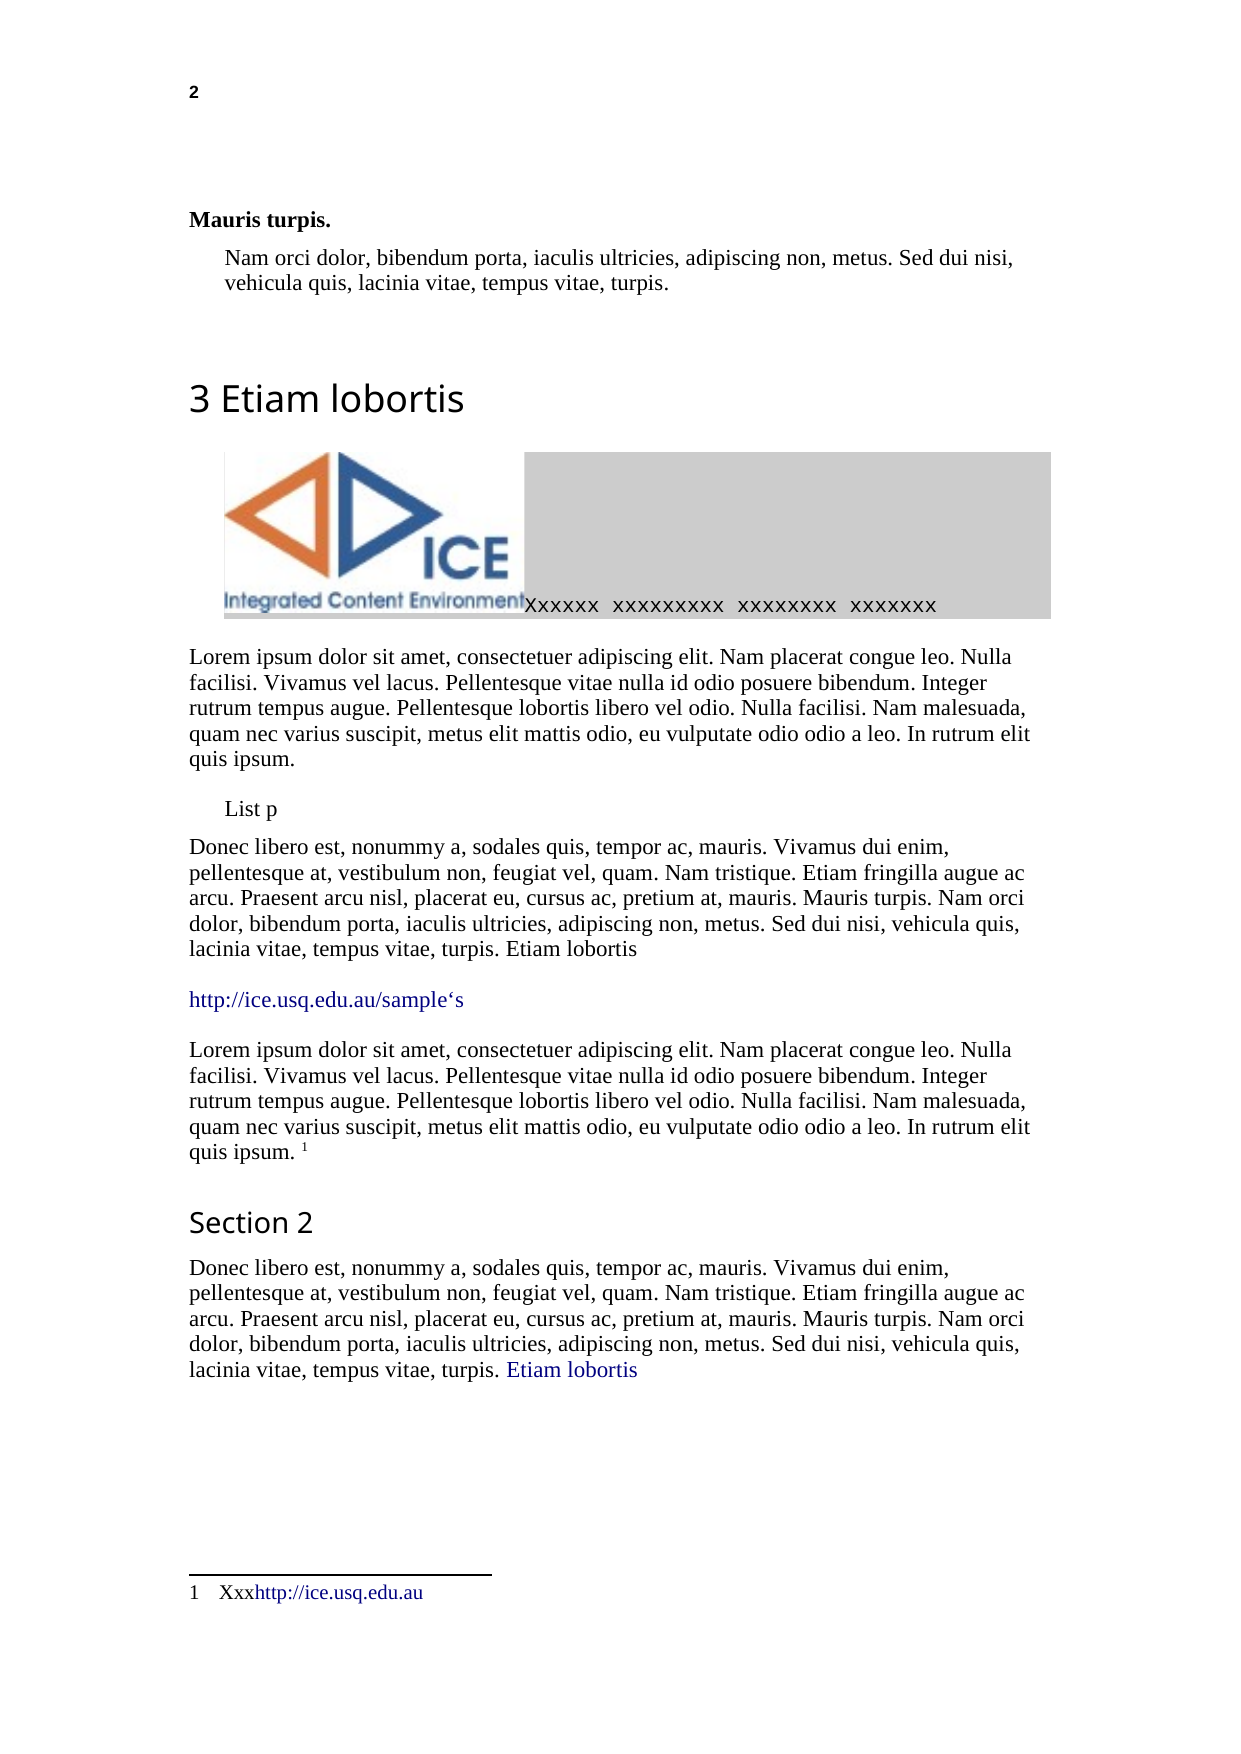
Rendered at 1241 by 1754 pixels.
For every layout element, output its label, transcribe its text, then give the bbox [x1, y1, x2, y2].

text Mauris turpis. [189, 207, 1051, 232]
picture [224, 452, 525, 613]
text Xxxhttp://ice.usq.edu.au [189, 1581, 1051, 1604]
text Donec libero est, nonummy a, sodales quis, tempor ac, mauris. Vivamus dui enim, pellentesque at, vestibulum non, feugiat vel, quam. Nam tristique. Etiam fringilla augue ac arcu. Praesent arcu nisl, placerat eu, cursus ac, pretium at, mauris. Mauris turpis. Nam orci dolor, bibendum porta, iaculis ultricies, adipiscing non, metus. Sed dui nisi, vehicula quis, lacinia vitae, tempus vitae, turpis. Etiam lobortis [189, 1254, 1051, 1382]
text Nam orci dolor, bibendum porta, iaculis ultricies, adipiscing non, metus. Sed dui nisi, vehicula quis, lacinia vitae, tempus vitae, turpis. [224, 245, 1051, 296]
text Donec libero est, nonummy a, sodales quis, tempor ac, mauris. Vivamus dui enim, pellentesque at, vestibulum non, feugiat vel, quam. Nam tristique. Etiam fringilla augue ac arcu. Praesent arcu nisl, placerat eu, cursus ac, pretium at, mauris. Mauris turpis. Nam orci dolor, bibendum porta, iaculis ultricies, adipiscing non, metus. Sed dui nisi, vehicula quis, lacinia vitae, tempus vitae, turpis. Etiam lobortis [189, 834, 1051, 962]
text Lorem ipsum dolor sit amet, consectetuer adipiscing elit. Nam placerat congue leo. Nulla facilisi. Vivamus vel lacus. Pellentesque vitae nulla id odio posuere bibendum. Integer rutrum tempus augue. Pellentesque lobortis libero vel odio. Nulla facilisi. Nam malesuada, quam nec varius suscipit, metus elit mattis odio, eu vulputate odio odio a leo. In rutrum elit quis ipsum. [189, 1037, 1051, 1164]
text List p [224, 796, 1051, 822]
subtitle Etiam lobortis [189, 372, 1051, 423]
text Section 2 [189, 1202, 1051, 1242]
text Lorem ipsum dolor sit amet, consectetuer adipiscing elit. Nam placerat congue leo. Nulla facilisi. Vivamus vel lacus. Pellentesque vitae nulla id odio posuere bibendum. Integer rutrum tempus augue. Pellentesque lobortis libero vel odio. Nulla facilisi. Nam malesuada, quam nec varius suscipit, metus elit mattis odio, eu vulputate odio odio a leo. In rutrum elit quis ipsum. [189, 644, 1051, 772]
text http://ice.usq.edu.au/sample‘s [189, 987, 1051, 1012]
text Xxxxxx xxxxxxxxx xxxxxxxx xxxxxxx [224, 452, 1051, 619]
